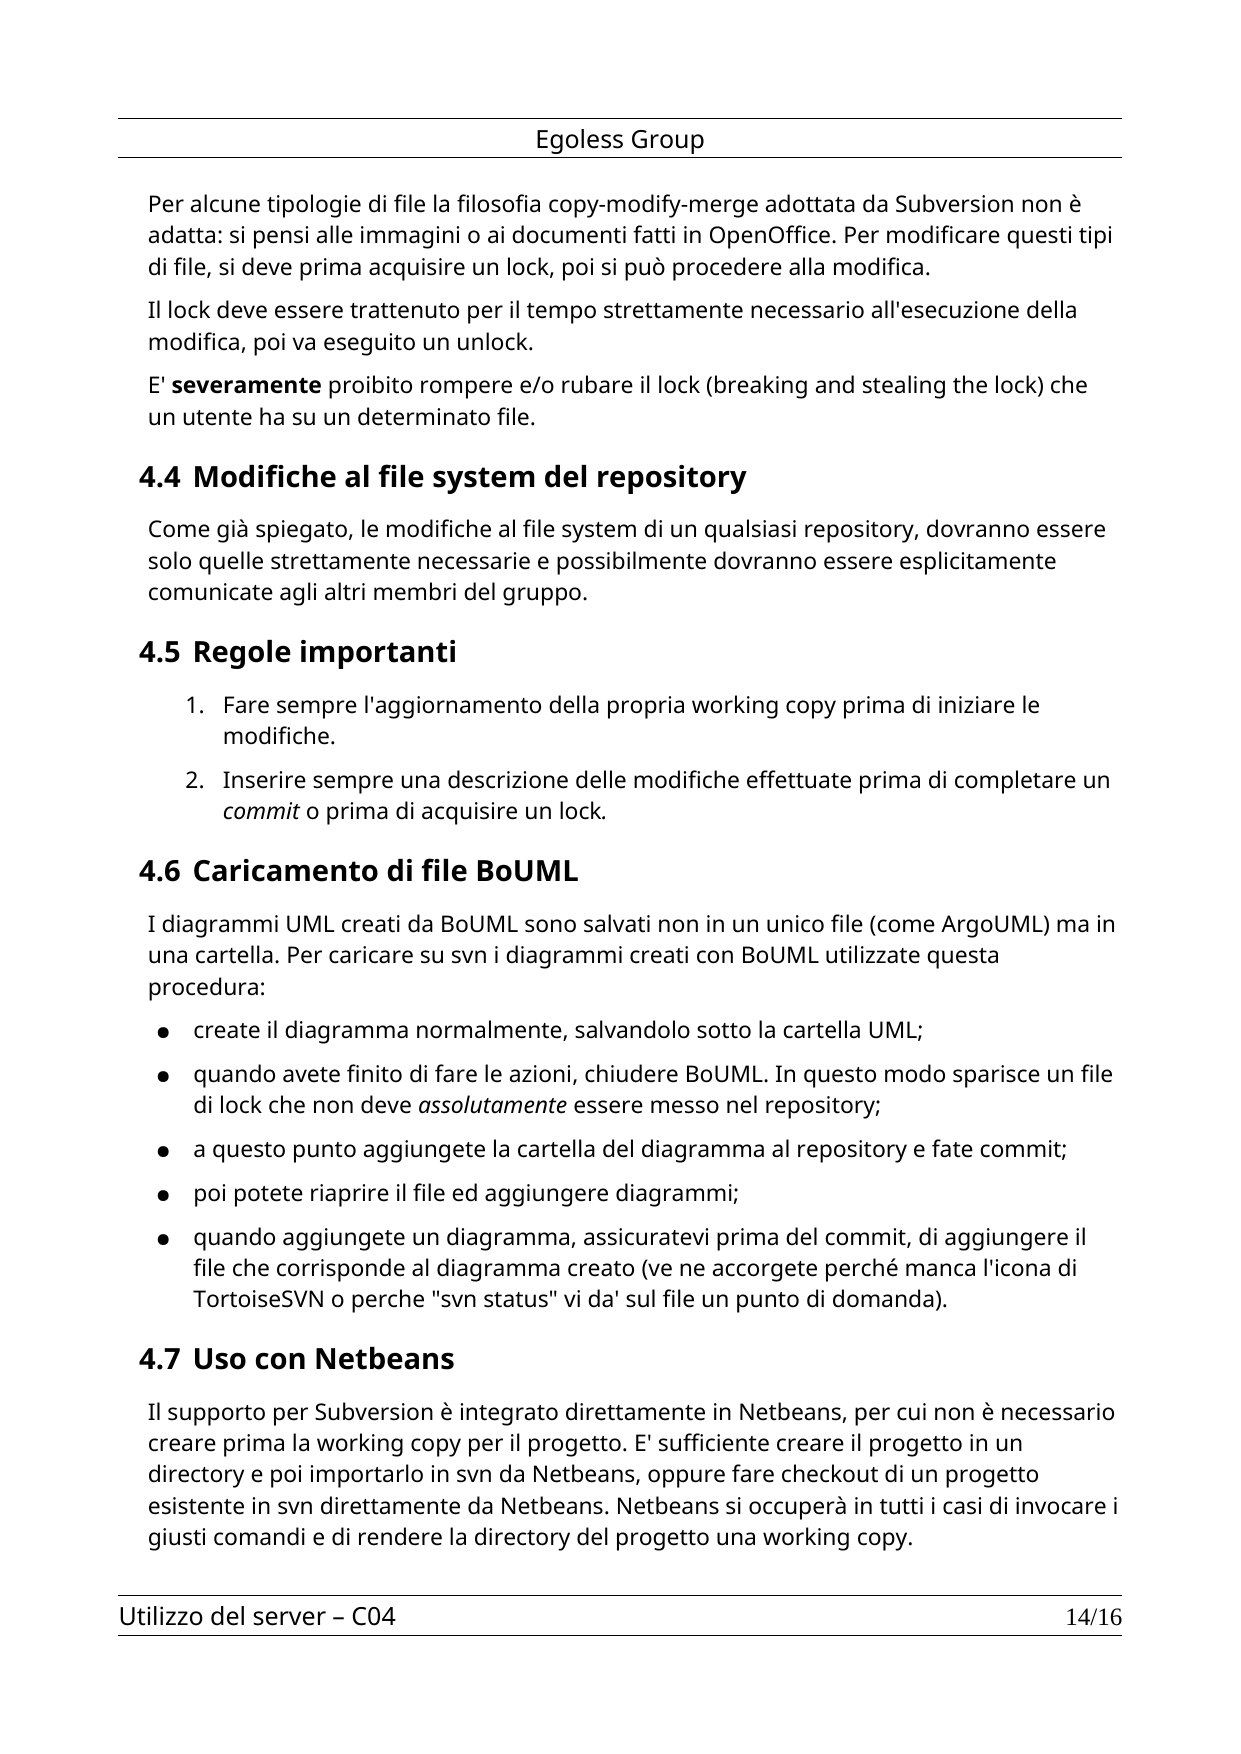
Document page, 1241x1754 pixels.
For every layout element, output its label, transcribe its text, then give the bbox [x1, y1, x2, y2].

text Il lock deve essere trattenuto per il tempo strettamente necessario all'esecuzione della modifica, poi va eseguito un unlock. [148, 294, 1122, 357]
text E' severamente proibito rompere e/o rubare il lock (breaking and stealing the lock) che un utente ha su un determinato file. [148, 369, 1122, 432]
subtitle Caricamento di file BoUML [139, 851, 1122, 890]
list a questo punto aggiungete la cartella del diagramma al repository e fate commit; [156, 1133, 1122, 1164]
subtitle Modifiche al file system del repository [139, 456, 1122, 496]
text Come già spiegato, le modifiche al file system di un qualsiasi repository, dovranno essere solo quelle strettamente necessarie e possibilmente dovranno essere esplicitamente comunicate agli altri membri del gruppo. [148, 513, 1122, 607]
subtitle Regole importanti [139, 631, 1122, 671]
list create il diagramma normalmente, salvandolo sotto la cartella UML; [156, 1014, 1122, 1045]
list Inserire sempre una descrizione delle modifiche effettuate prima di completare un commit o prima di acquisire un lock. [185, 764, 1122, 826]
list quando aggiungete un diagramma, assicuratevi prima del commit, di aggiungere il file che corrisponde al diagramma creato (ve ne accorgete perché manca l'icona di TortoiseSVN o perche "svn status" vi da' sul file un punto di domanda). [156, 1220, 1122, 1314]
text Per alcune tipologie di file la filosofia copy-modify-merge adottata da Subversion non è adatta: si pensi alle immagini o ai documenti fatti in OpenOffice. Per modificare questi tipi di file, si deve prima acquisire un lock, poi si può procedere alla modifica. [148, 188, 1122, 282]
list Fare sempre l'aggiornamento della propria working copy prima di iniziare le modifiche. [185, 689, 1122, 751]
list poi potete riaprire il file ed aggiungere diagrammi; [156, 1177, 1122, 1208]
subtitle Uso con Netbeans [139, 1338, 1122, 1378]
list quando avete finito di fare le azioni, chiudere BoUML. In questo modo sparisce un file di lock che non deve assolutamente essere messo nel repository; [156, 1058, 1122, 1120]
text Il supporto per Subversion è integrato direttamente in Netbeans, per cui non è necessario creare prima la working copy per il progetto. E' sufficiente creare il progetto in un directory e poi importarlo in svn da Netbeans, oppure fare checkout di un progetto esistente in svn direttamente da Netbeans. Netbeans si occuperà in tutti i casi di invocare i giusti comandi e di rendere la directory del progetto una working copy. [148, 1396, 1122, 1552]
text I diagrammi UML creati da BoUML sono salvati non in un unico file (come ArgoUML) ma in una cartella. Per caricare su svn i diagrammi creati con BoUML utilizzate questa procedura: [148, 908, 1122, 1002]
